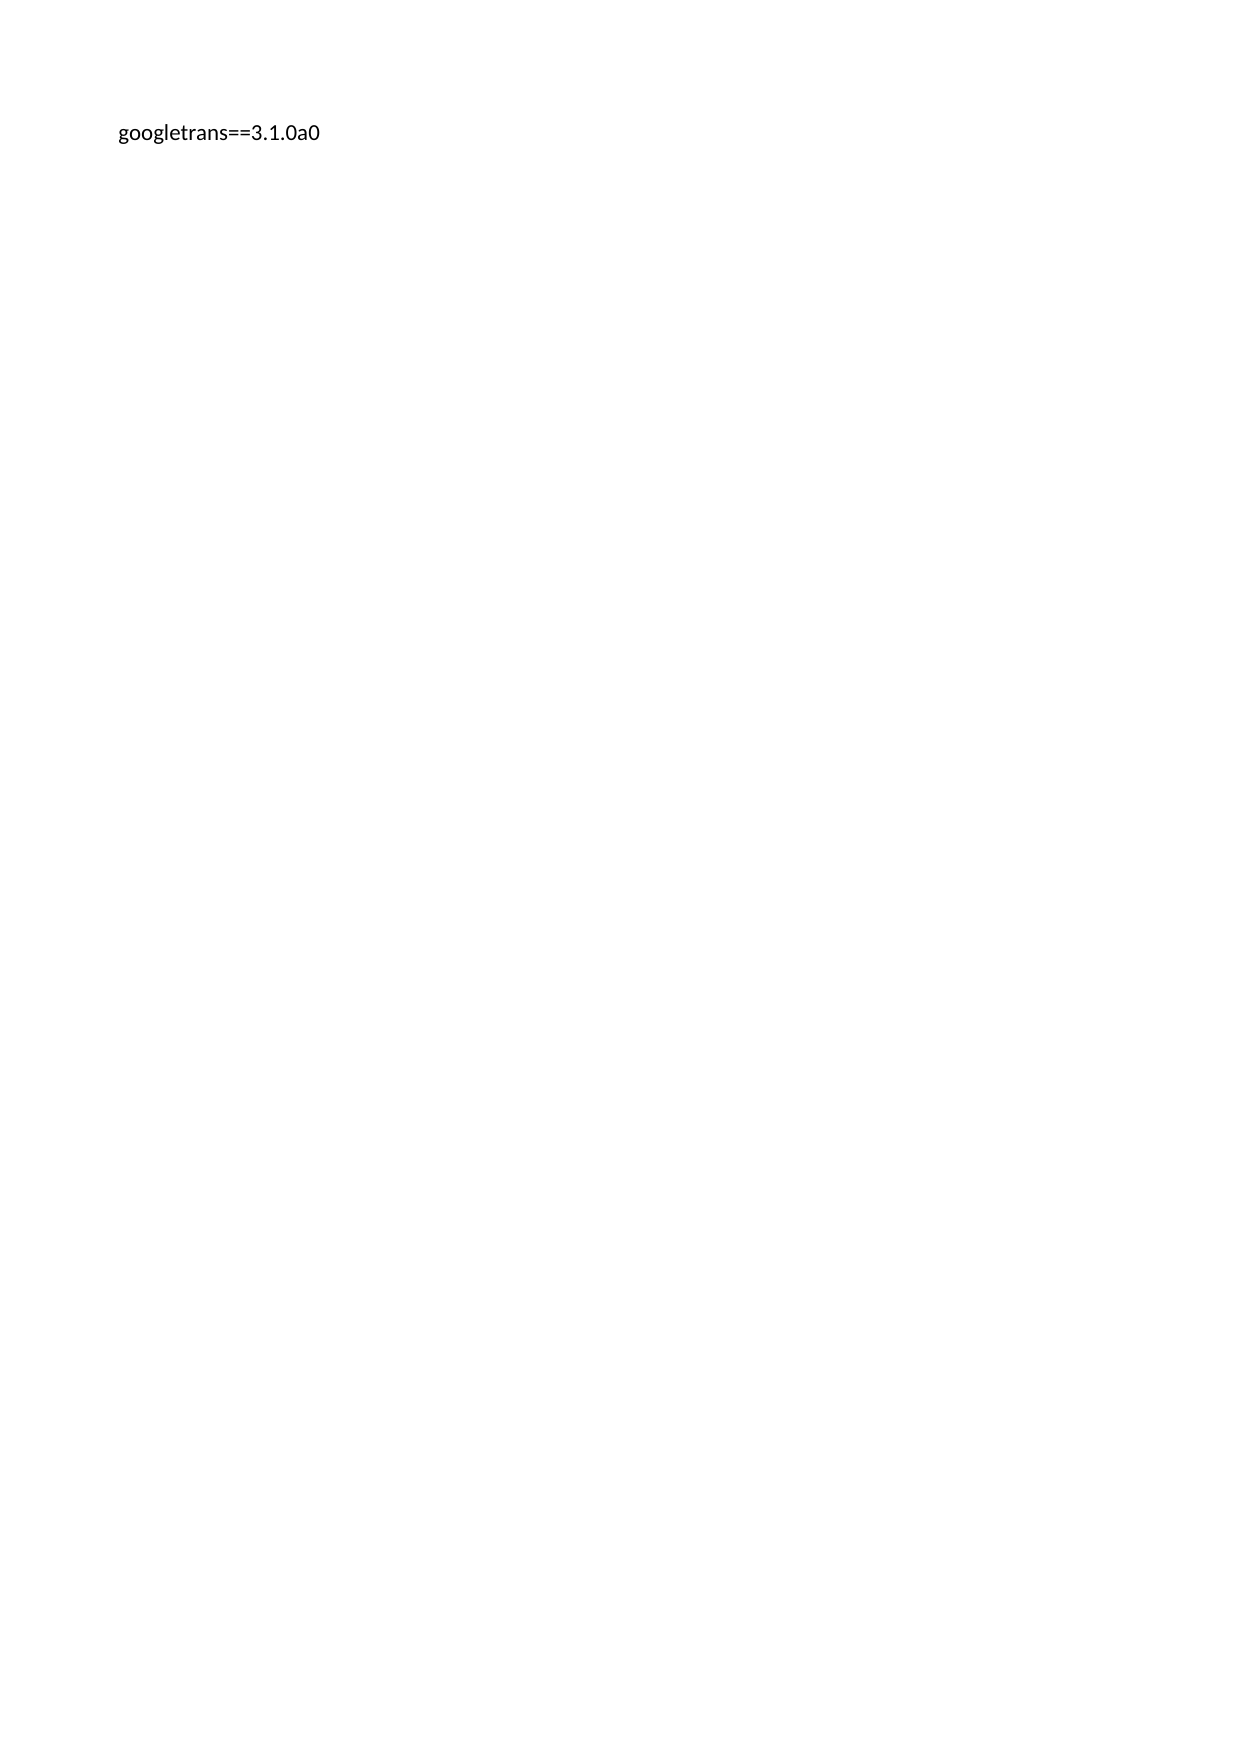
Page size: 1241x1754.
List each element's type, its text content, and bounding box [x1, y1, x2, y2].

text googletrans==3.1.0a0 [118, 118, 1122, 146]
